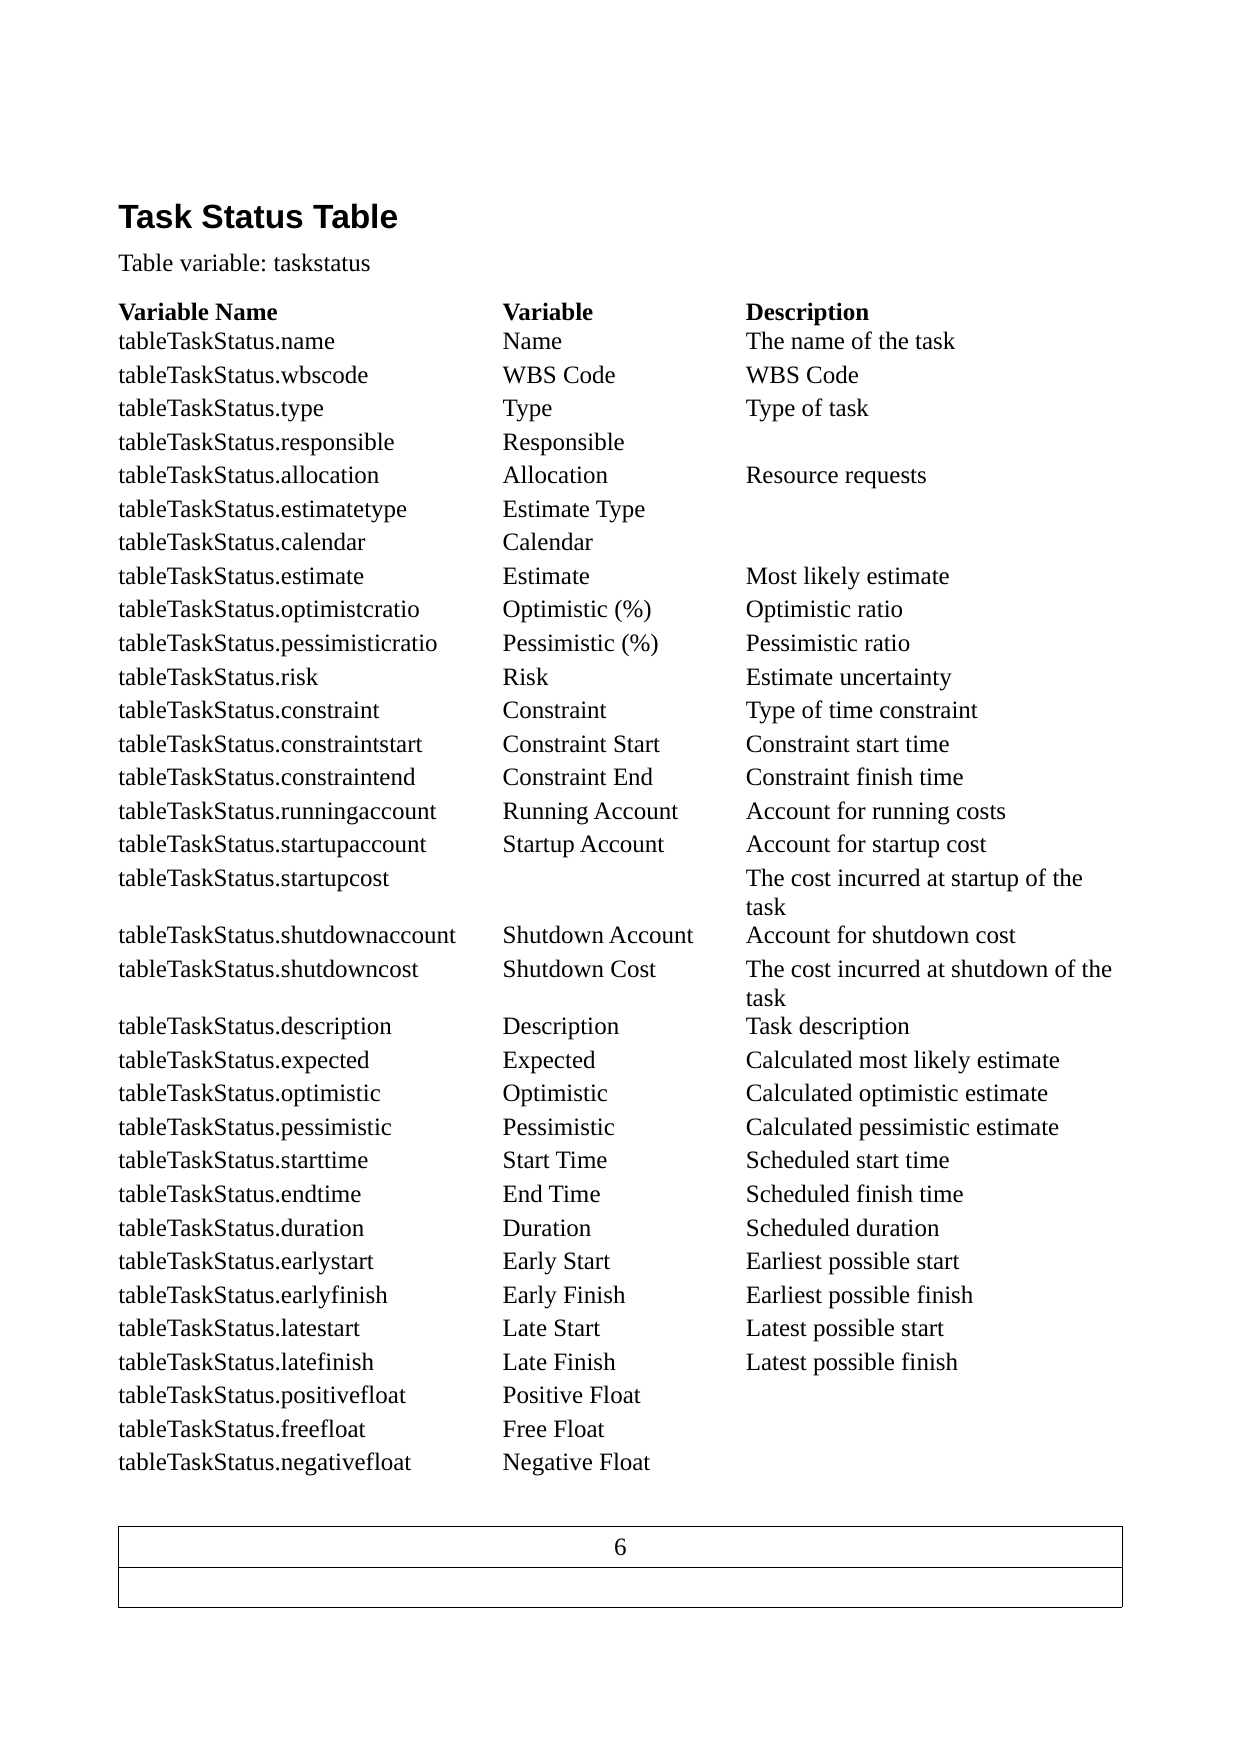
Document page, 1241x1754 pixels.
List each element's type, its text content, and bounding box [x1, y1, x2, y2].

table_cell Account for shutdown cost [746, 920, 1123, 954]
table_cell Constraint End [503, 762, 746, 796]
table_cell Latest possible start [746, 1313, 1123, 1347]
table_cell ﻿tableTaskStatus.constraintend [118, 762, 502, 796]
table_cell [746, 1380, 1123, 1414]
table_cell Early Start [503, 1246, 746, 1280]
table_cell Calculated pessimistic estimate [746, 1112, 1123, 1146]
table_cell Calendar [503, 528, 746, 561]
table_cell Resource requests [746, 460, 1123, 494]
table_cell Estimate Type [503, 494, 746, 527]
table_cell ﻿tableTaskStatus.wbscode [118, 360, 502, 393]
table_cell ﻿tableTaskStatus.positivefloat [118, 1380, 502, 1414]
table_cell ﻿tableTaskStatus.type [118, 393, 502, 427]
table_cell WBS Code [503, 360, 746, 393]
table_cell ﻿tableTaskStatus.constraintstart [118, 729, 502, 762]
table_cell Allocation [503, 460, 746, 494]
table_cell Shutdown Cost [503, 954, 746, 1011]
table_cell Account for running costs [746, 796, 1123, 829]
table_header Variable Name [118, 298, 502, 326]
table_cell [746, 1414, 1123, 1447]
table_cell The cost incurred at shutdown of the task [746, 954, 1123, 1011]
table_cell WBS Code [746, 360, 1123, 393]
table_cell Pessimistic [503, 1112, 746, 1146]
table_cell [746, 494, 1123, 527]
table_cell Description [503, 1011, 746, 1045]
table_cell ﻿tableTaskStatus.freefloat [118, 1414, 502, 1447]
table_cell End Time [503, 1179, 746, 1213]
table_header Description [746, 298, 1123, 326]
table_cell Estimate [503, 561, 746, 594]
table_cell ﻿tableTaskStatus.shutdowncost [118, 954, 502, 1011]
table_cell ﻿tableTaskStatus.optimistic [118, 1079, 502, 1112]
table_cell Earliest possible start [746, 1246, 1123, 1280]
table_cell Latest possible finish [746, 1347, 1123, 1380]
table_cell Estimate uncertainty [746, 662, 1123, 695]
table_cell Late Start [503, 1313, 746, 1347]
table_cell ﻿tableTaskStatus.pessimisticratio [118, 628, 502, 662]
table_cell ﻿tableTaskStatus.constraint [118, 695, 502, 729]
table_cell [746, 1448, 1123, 1481]
table_cell Negative Float [503, 1448, 746, 1481]
table_cell Optimistic (%) [503, 595, 746, 628]
table_cell ﻿tableTaskStatus.earlyfinish [118, 1280, 502, 1313]
table_cell Startup Account [503, 829, 746, 863]
table_cell ﻿tableTaskStatus.calendar [118, 528, 502, 561]
table_cell Constraint finish time [746, 762, 1123, 796]
table_cell Name [503, 326, 746, 360]
table_cell [746, 427, 1123, 460]
table_cell [503, 863, 746, 920]
table_cell ﻿tableTaskStatus.expected [118, 1045, 502, 1078]
table_cell Running Account [503, 796, 746, 829]
table_cell Earliest possible finish [746, 1280, 1123, 1313]
table_cell ﻿tableTaskStatus.earlystart [118, 1246, 502, 1280]
table_cell ﻿tableTaskStatus.endtime [118, 1179, 502, 1213]
table_cell ﻿tableTaskStatus.startupcost [118, 863, 502, 920]
table_cell ﻿tableTaskStatus.shutdownaccount [118, 920, 502, 954]
table_cell Pessimistic ratio [746, 628, 1123, 662]
table_cell Late Finish [503, 1347, 746, 1380]
table_cell ﻿tableTaskStatus.latefinish [118, 1347, 502, 1380]
table_cell ﻿tableTaskStatus.estimatetype [118, 494, 502, 527]
table_cell Optimistic ratio [746, 595, 1123, 628]
table_cell Positive Float [503, 1380, 746, 1414]
table_cell Risk [503, 662, 746, 695]
table_cell ﻿tableTaskStatus.optimistcratio [118, 595, 502, 628]
table_cell Pessimistic (%) [503, 628, 746, 662]
table_cell Free Float [503, 1414, 746, 1447]
table_cell Responsible [503, 427, 746, 460]
table_cell Constraint Start [503, 729, 746, 762]
table_cell The name of the task [746, 326, 1123, 360]
table_cell Scheduled finish time [746, 1179, 1123, 1213]
table_cell Start Time [503, 1146, 746, 1179]
table_cell Constraint start time [746, 729, 1123, 762]
table_header Variable [503, 298, 746, 326]
table_cell Optimistic [503, 1079, 746, 1112]
table_cell Shutdown Account [503, 920, 746, 954]
table_cell ﻿tableTaskStatus.estimate [118, 561, 502, 594]
table_cell Calculated optimistic estimate [746, 1079, 1123, 1112]
subtitle Task Status Table [118, 197, 1122, 236]
table_cell Calculated most likely estimate [746, 1045, 1123, 1078]
table_cell Task description [746, 1011, 1123, 1045]
text Table variable: taskstatus [118, 248, 1122, 277]
table_cell Type of task [746, 393, 1123, 427]
table_cell Expected [503, 1045, 746, 1078]
table_cell Account for startup cost [746, 829, 1123, 863]
table_cell ﻿tableTaskStatus.latestart [118, 1313, 502, 1347]
table_cell Early Finish [503, 1280, 746, 1313]
table_cell ﻿tableTaskStatus.negativefloat [118, 1448, 502, 1481]
table_cell ﻿tableTaskStatus.runningaccount [118, 796, 502, 829]
table_cell Duration [503, 1213, 746, 1246]
table_cell ﻿tableTaskStatus.risk [118, 662, 502, 695]
table_cell Scheduled duration [746, 1213, 1123, 1246]
table_cell Constraint [503, 695, 746, 729]
table_cell Type [503, 393, 746, 427]
table_cell Most likely estimate [746, 561, 1123, 594]
table_cell ﻿tableTaskStatus.description [118, 1011, 502, 1045]
table_cell Scheduled start time [746, 1146, 1123, 1179]
table_cell [746, 528, 1123, 561]
table_cell ﻿tableTaskStatus.duration [118, 1213, 502, 1246]
table_cell ﻿tableTaskStatus.name [118, 326, 502, 360]
table_cell ﻿tableTaskStatus.starttime [118, 1146, 502, 1179]
table_cell Type of time constraint [746, 695, 1123, 729]
table_cell ﻿tableTaskStatus.pessimistic [118, 1112, 502, 1146]
table_cell The cost incurred at startup of the task [746, 863, 1123, 920]
table_cell ﻿tableTaskStatus.allocation [118, 460, 502, 494]
table_cell ﻿tableTaskStatus.responsible [118, 427, 502, 460]
table_cell ﻿tableTaskStatus.startupaccount [118, 829, 502, 863]
